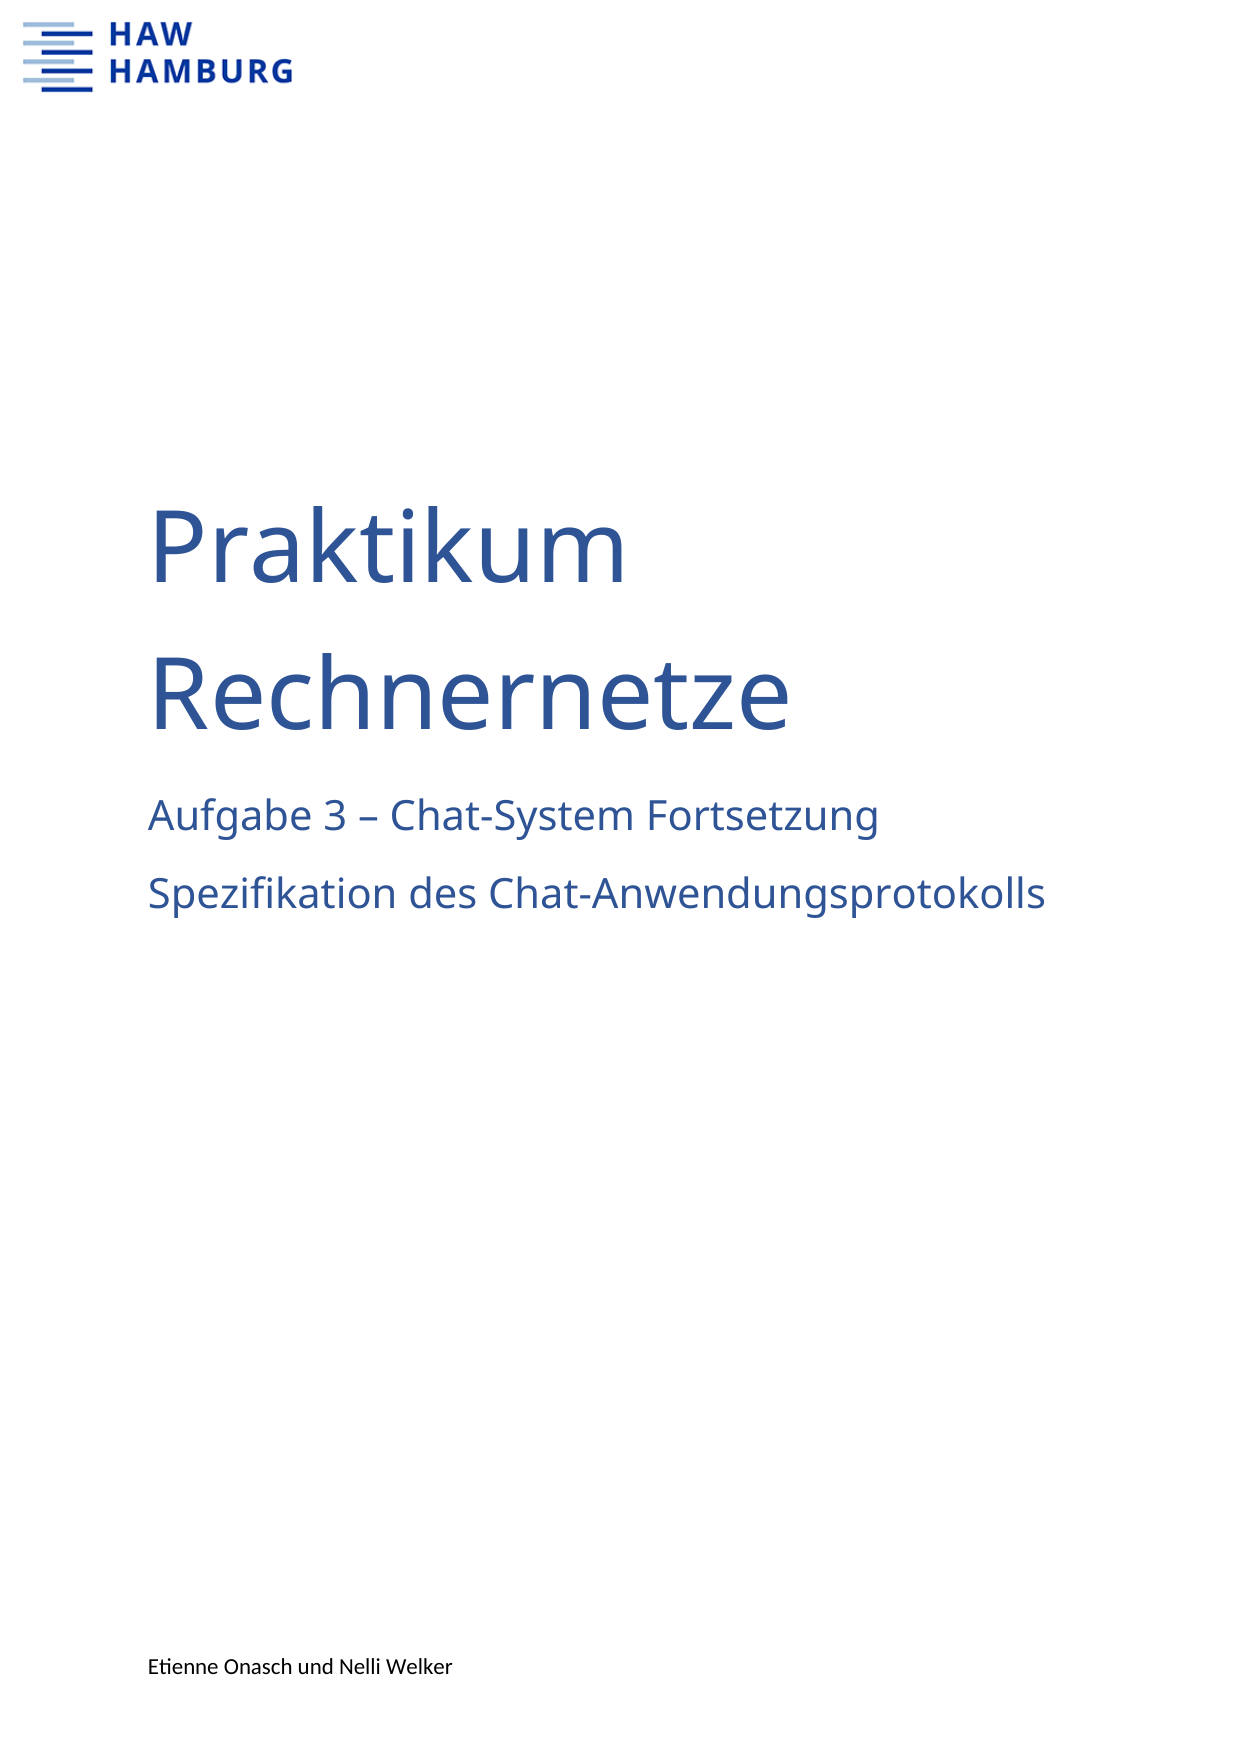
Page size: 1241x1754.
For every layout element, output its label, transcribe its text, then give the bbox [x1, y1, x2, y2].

text Praktikum Rechnernetze [148, 475, 1093, 758]
text Aufgabe 3 – Chat-System Fortsetzung [148, 786, 1093, 843]
text Spezifikation des Chat-Anwendungsprotokolls [148, 864, 1093, 921]
picture [0, 0, 314, 115]
